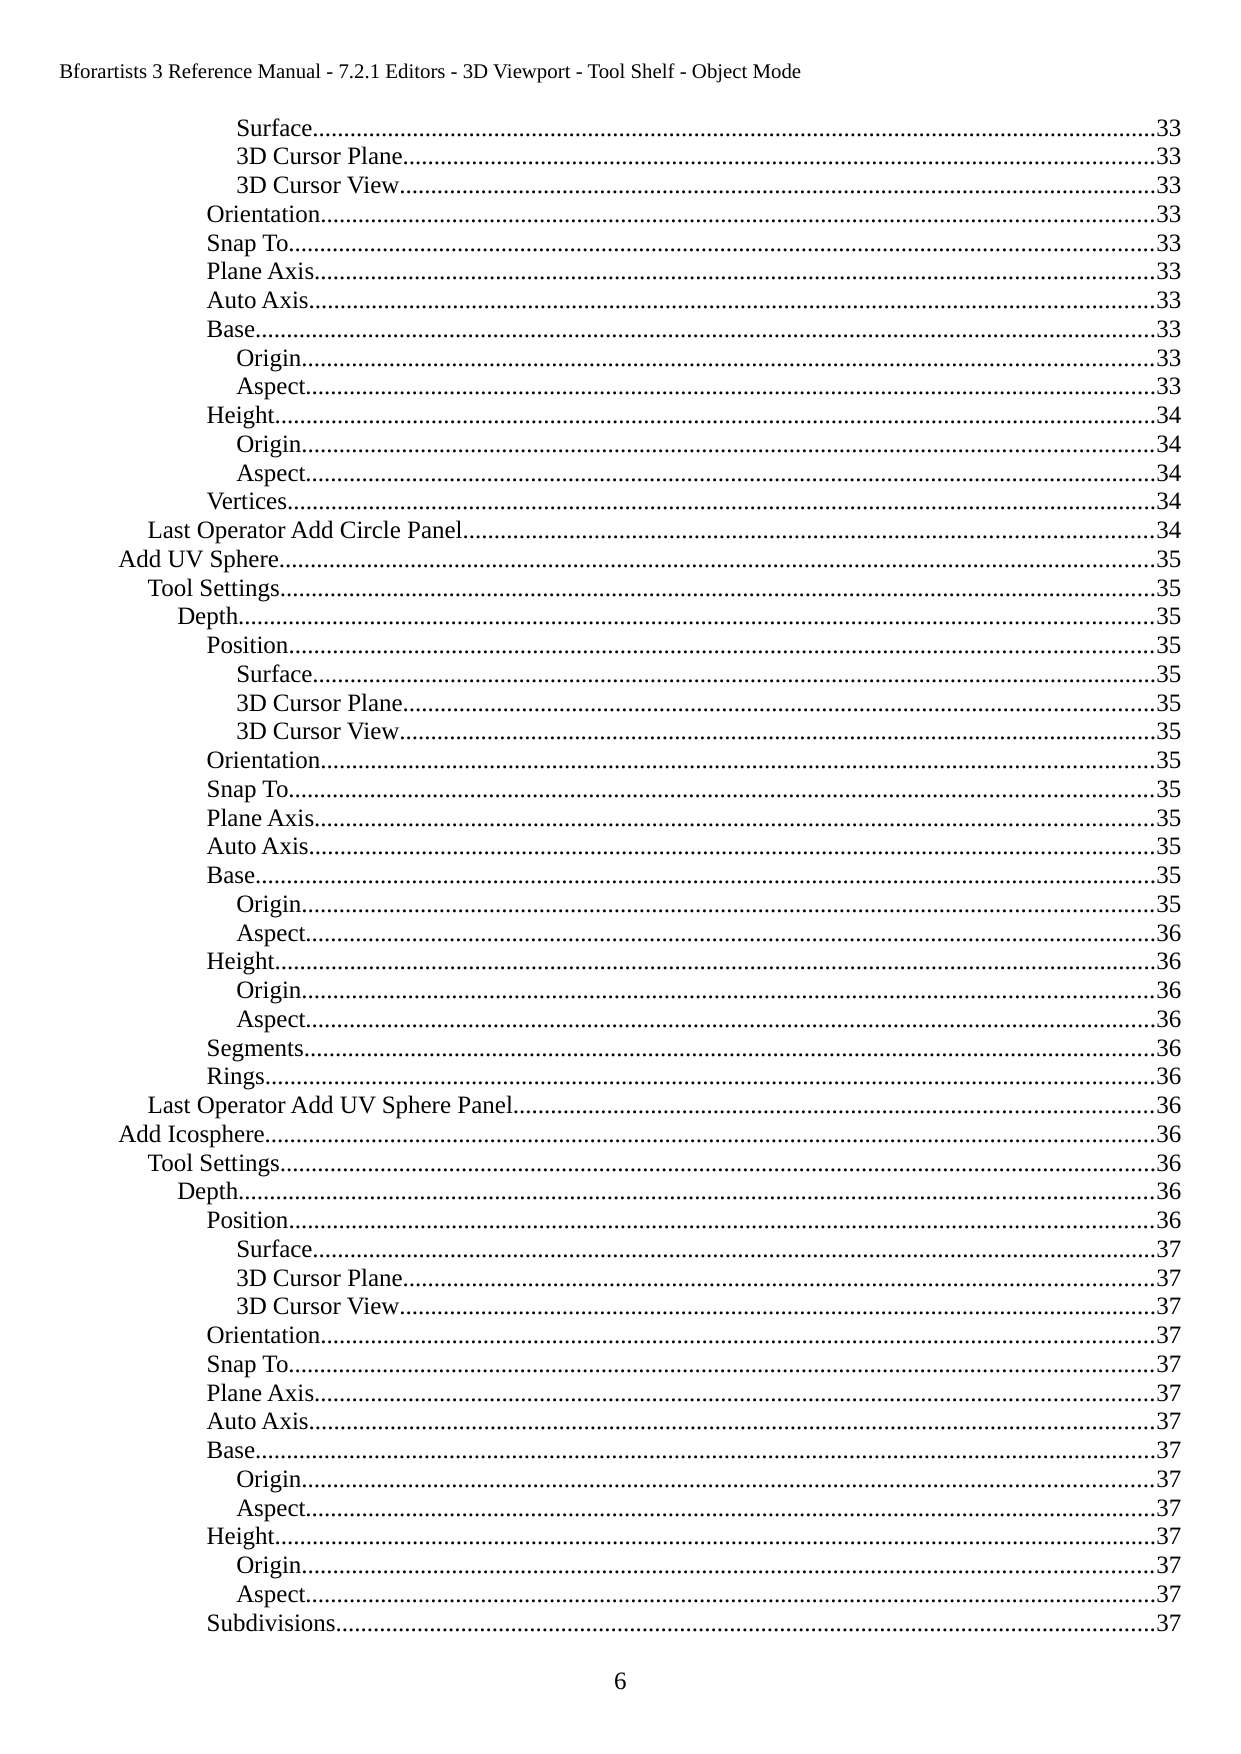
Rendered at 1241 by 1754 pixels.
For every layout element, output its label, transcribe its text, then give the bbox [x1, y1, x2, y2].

text Surface 33 [236, 113, 1181, 141]
text Add Icosphere 36 [118, 1119, 1181, 1148]
text Aspect 36 [236, 1004, 1181, 1033]
text Origin 33 [236, 343, 1181, 371]
text Plane Axis 37 [206, 1378, 1181, 1406]
text Base 35 [206, 860, 1181, 889]
text Base 37 [206, 1435, 1181, 1464]
text Origin 37 [236, 1464, 1181, 1493]
text Orientation 33 [206, 199, 1181, 228]
text Depth 36 [177, 1176, 1181, 1205]
text Rings 36 [206, 1061, 1181, 1090]
text Orientation 35 [206, 745, 1181, 774]
text Snap To 35 [206, 774, 1181, 803]
text 3D Cursor Plane 33 [236, 141, 1181, 170]
text Auto Axis 35 [206, 831, 1181, 860]
text Last Operator Add UV Sphere Panel 36 [147, 1090, 1181, 1119]
text Base 33 [206, 314, 1181, 343]
text 3D Cursor View 35 [236, 716, 1181, 745]
text Position 35 [206, 630, 1181, 659]
text Aspect 33 [236, 371, 1181, 400]
text Plane Axis 33 [206, 256, 1181, 285]
text Tool Settings 35 [147, 573, 1181, 601]
text Vertices 34 [206, 486, 1181, 515]
text Aspect 37 [236, 1579, 1181, 1608]
text 3D Cursor View 37 [236, 1291, 1181, 1320]
text Origin 34 [236, 429, 1181, 458]
text Depth 35 [177, 601, 1181, 630]
text Origin 37 [236, 1550, 1181, 1579]
text Height 37 [206, 1521, 1181, 1550]
text Subdivisions 37 [206, 1608, 1181, 1636]
text Aspect 34 [236, 458, 1181, 486]
text Surface 35 [236, 659, 1181, 688]
text Position 36 [206, 1205, 1181, 1234]
text Aspect 36 [236, 918, 1181, 946]
text 3D Cursor Plane 37 [236, 1263, 1181, 1291]
text Tool Settings 36 [147, 1148, 1181, 1176]
text Aspect 37 [236, 1493, 1181, 1521]
text Snap To 33 [206, 228, 1181, 256]
text Origin 36 [236, 975, 1181, 1004]
text Height 36 [206, 946, 1181, 975]
text Add UV Sphere 35 [118, 544, 1181, 573]
text Orientation 37 [206, 1320, 1181, 1349]
text Segments 36 [206, 1033, 1181, 1061]
text Height 34 [206, 400, 1181, 429]
text Auto Axis 37 [206, 1406, 1181, 1435]
text Surface 37 [236, 1234, 1181, 1263]
text Auto Axis 33 [206, 285, 1181, 314]
text Snap To 37 [206, 1349, 1181, 1378]
text 3D Cursor Plane 35 [236, 688, 1181, 716]
text Origin 35 [236, 889, 1181, 918]
text Last Operator Add Circle Panel 34 [147, 515, 1181, 544]
text Plane Axis 35 [206, 803, 1181, 831]
text 3D Cursor View 33 [236, 170, 1181, 199]
